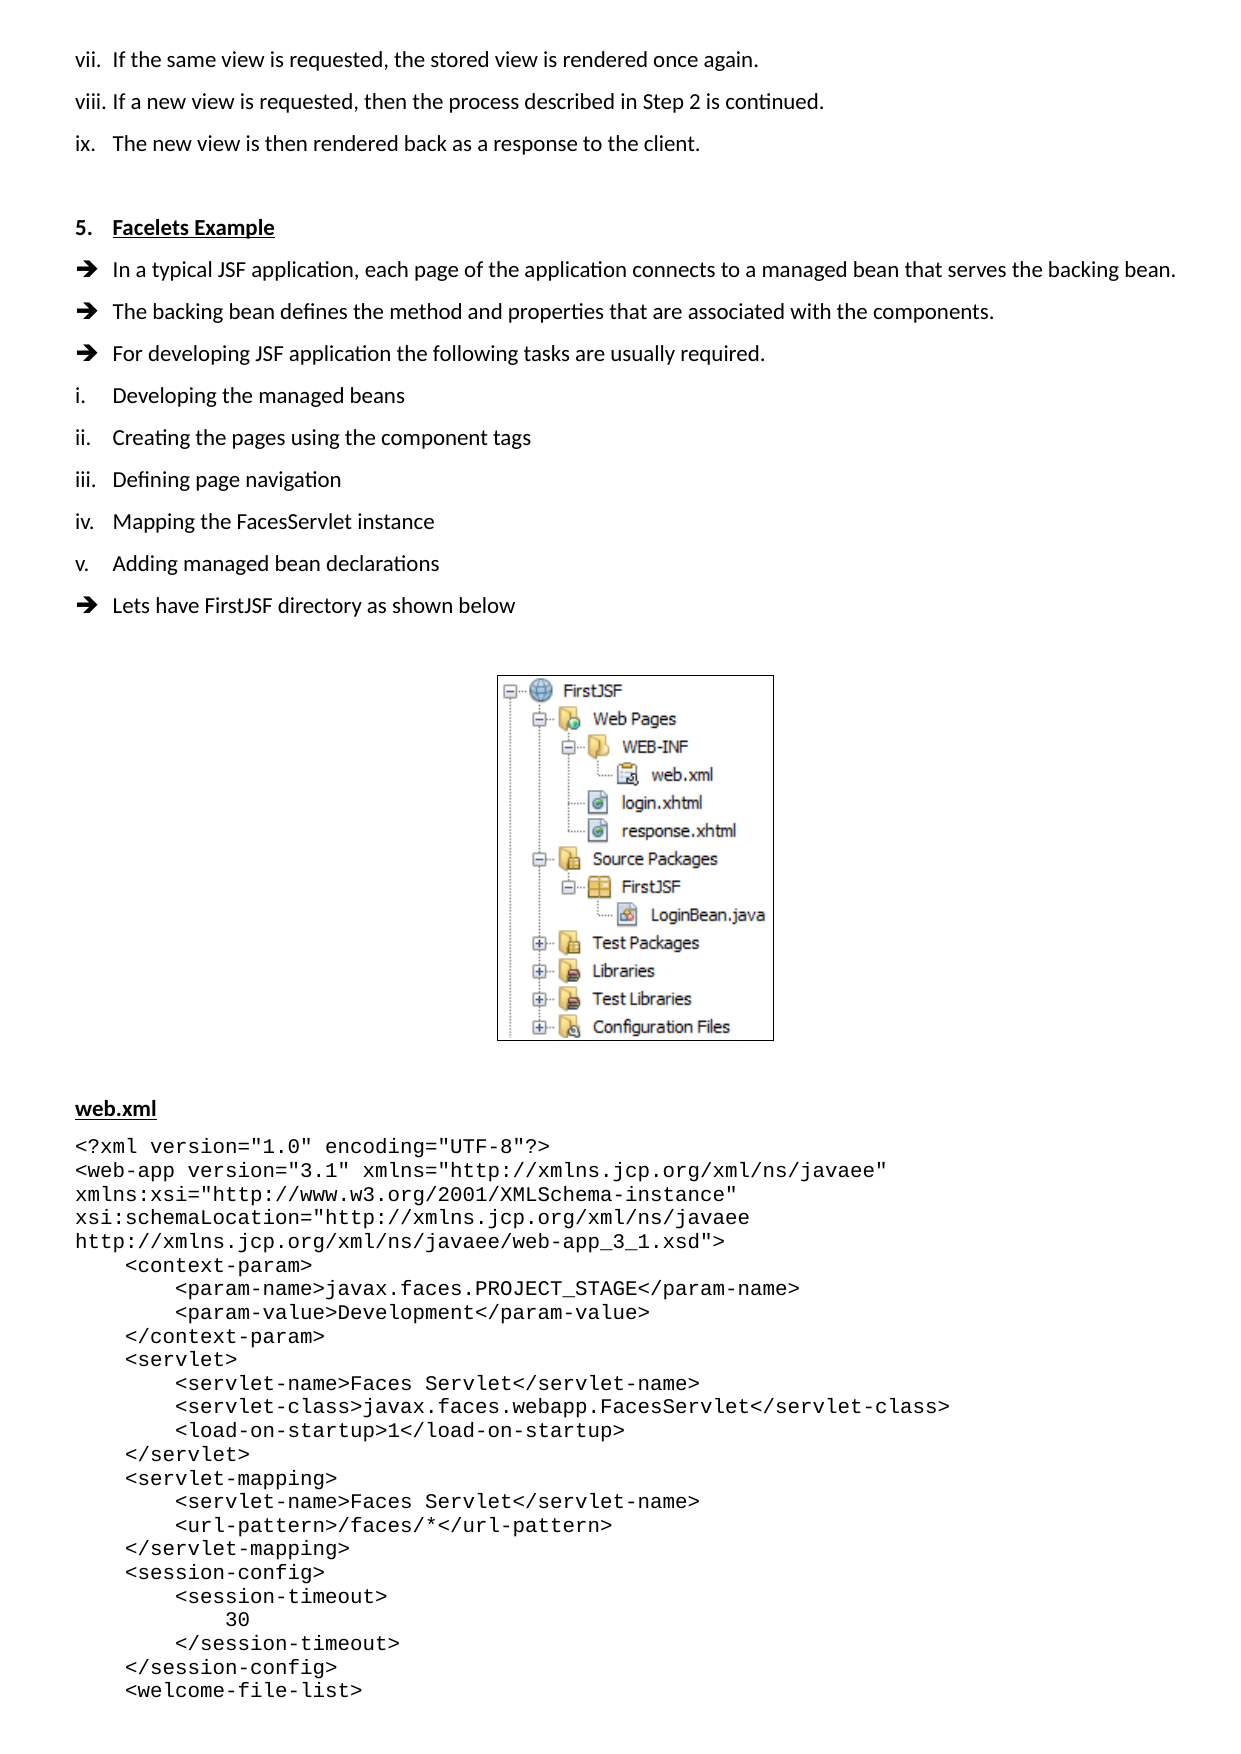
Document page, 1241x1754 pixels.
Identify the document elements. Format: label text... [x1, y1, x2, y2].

text <welcome-file-list> [75, 1680, 1195, 1704]
list Mapping the FacesServlet instance [75, 507, 1195, 535]
list Lets have FirstJSF directory as shown below [75, 591, 1195, 619]
text 5. Facelets Example [75, 213, 1195, 241]
text <web-app version="3.1" xmlns="http://xmlns.jcp.org/xml/ns/javaee" xmlns:xsi="http://www.w3.org/2001/XMLSchema-instance" xsi:schemaLocation="http://xmlns.jcp.org/xml/ns/javaee http://xmlns.jcp.org/xml/ns/javaee/web-app_3_1.xsd"> [75, 1160, 1195, 1255]
text <session-timeout> [75, 1586, 1195, 1609]
text <servlet-name>Faces Servlet</servlet-name> [75, 1373, 1195, 1397]
text </servlet> [75, 1444, 1195, 1467]
list Creating the pages using the component tags [75, 423, 1195, 451]
text <session-config> [75, 1562, 1195, 1586]
text <param-name>javax.faces.PROJECT_STAGE</param-name> [75, 1278, 1195, 1302]
text <context-param> [75, 1255, 1195, 1278]
list In a typical JSF application, each page of the application connects to a managed bean that serves the backing bean. [75, 255, 1195, 283]
text web.xml [75, 1094, 1195, 1122]
text <servlet-class>javax.faces.webapp.FacesServlet</servlet-class> [75, 1397, 1195, 1420]
text <servlet-name>Faces Servlet</servlet-name> [75, 1491, 1195, 1515]
text ix. The new view is then rendered back as a response to the client. [75, 129, 1195, 157]
text </session-timeout> [75, 1633, 1195, 1657]
text <servlet> [75, 1349, 1195, 1373]
text viii. If a new view is requested, then the process described in Step 2 is continued. [75, 87, 1195, 115]
list Defining page navigation [75, 465, 1195, 493]
text <param-value>Development</param-value> [75, 1302, 1195, 1326]
text 30 [75, 1609, 1195, 1633]
text <servlet-mapping> [75, 1467, 1195, 1491]
list Adding managed bean declarations [75, 549, 1195, 577]
text </context-param> [75, 1326, 1195, 1349]
list The backing bean defines the method and properties that are associated with the components. [75, 297, 1195, 325]
text vii. If the same view is requested, the stored view is rendered once again. [75, 45, 1195, 73]
text </session-config> [75, 1657, 1195, 1680]
text </servlet-mapping> [75, 1538, 1195, 1562]
list Developing the managed beans [75, 381, 1195, 409]
text <url-pattern>/faces/*</url-pattern> [75, 1515, 1195, 1538]
text <?xml version="1.0" encoding="UTF-8"?> [75, 1136, 1195, 1160]
text <load-on-startup>1</load-on-startup> [75, 1420, 1195, 1444]
list For developing JSF application the following tasks are usually required. [75, 339, 1195, 367]
